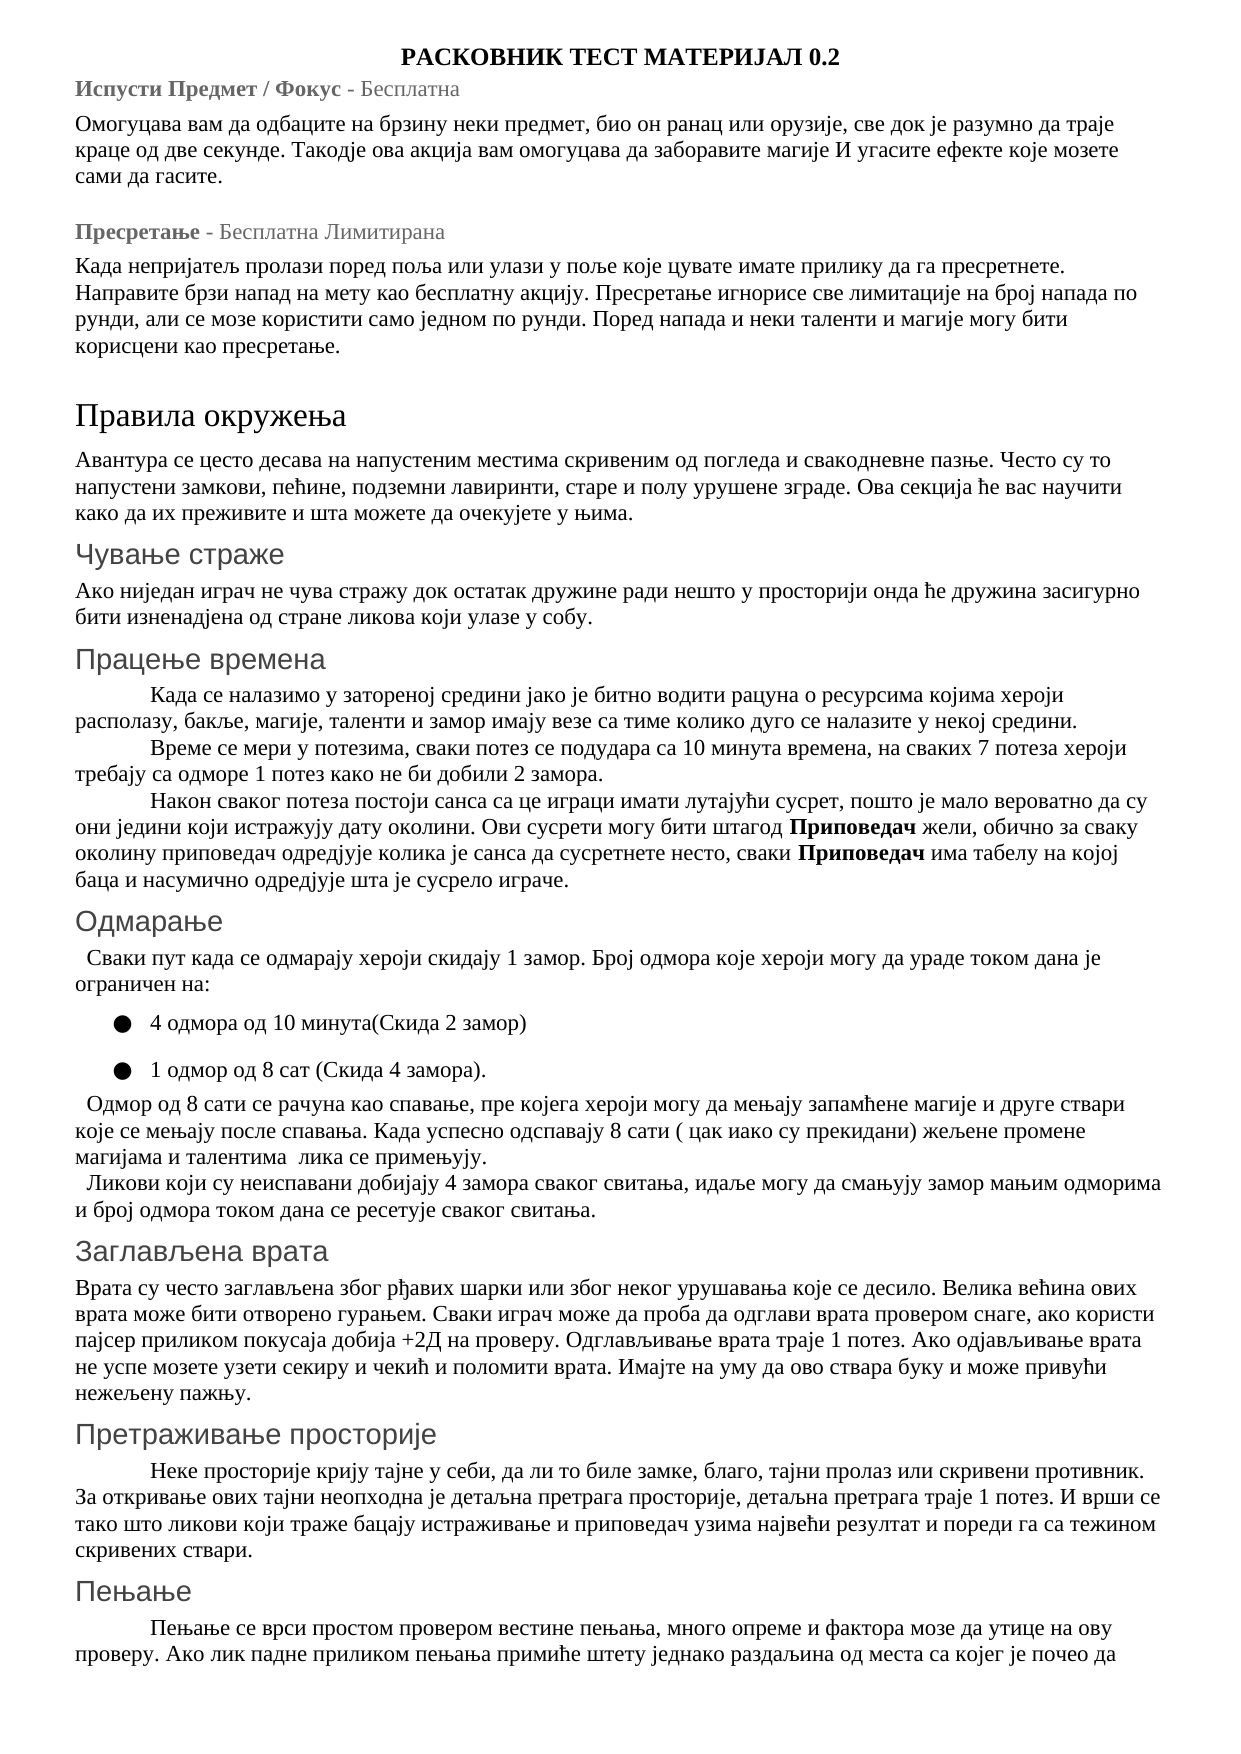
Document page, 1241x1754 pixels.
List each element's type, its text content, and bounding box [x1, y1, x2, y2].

text Врата су често заглављена због рђавих шарки или због неког урушавања које се десило. Велика већина ових врата може бити отворено гурањем. Сваки играч може да проба да одглави врата провером снаге, ако користи пајсер приликом покусаја добија +2Д на проверу. Одглављивање врата траје 1 потез. Ако одјављивање врата не успе мозете узети секиру и чекић и поломити врата. Имајте на уму да ово ствара буку и може привући нежељену пажњу. [75, 1274, 1166, 1405]
text Неке просторије крију тајне у себи, да ли то биле замке, благо, тајни пролаз или скривени противник. За откривање ових тајни неопходна је детаљна претрага просторије, детаљна претрага траје 1 потез. И врши се тако што ликови који траже бацају истраживање и приповедач узима највећи резултат и пореди га са тежином скривених ствари. [75, 1457, 1166, 1562]
text Када непријатељ пролази поред поља или улази у поље које цувате имате прилику да га пресретнете. Направите брзи напад на мету као бесплатну акцију. Пресретање игнорисе све лимитације на број напада по рунди, али се мозе користити само једном по рунди. Поред напада и неки таленти и магије могу бити корисцени као пресретање. [75, 253, 1166, 358]
subtitle Заглављена врата [75, 1234, 1166, 1268]
text Време се мери у потезима, сваки потез се подудара са 10 минута времена, на сваких 7 потеза хероји требају са одморе 1 потез како не би добили 2 замора. [75, 734, 1166, 787]
subtitle Правила окружења [75, 396, 1166, 434]
text Сваки пут када се одмарају хероји скидају 1 замор. Број одмора које хероји могу да ураде током дана је ограничен на: [75, 944, 1166, 996]
text Пењање се врси простом провером вестине пењања, много опреме и фактора мозе да утице на ову проверу. Ако лик падне приликом пењања примиће штету једнако раздаљина од места са којег је почео да [75, 1614, 1166, 1667]
subtitle Чување страже [75, 537, 1166, 571]
text Авантура се цесто десава на напустеним местима скривеним од погледа и свакодневне пазње. Често су то напустени замкови, пећине, подземни лавиринти, старе и полу урушене зграде. Ова секција ће вас научити како да их преживите и шта можете да очекујете у њима. [75, 446, 1166, 525]
text Ако ниједан играч не чува стражу док остатак дружине ради нешто у просторији онда ће дружина засигурно бити изненадјена од стране ликова који улазе у собу. [75, 577, 1166, 630]
subtitle Працење времена [75, 642, 1166, 675]
text Када се налазимо у затореној средини јако је битно водити рацуна о ресурсима којима хероји располазу, бакље, магије, таленти и замор имају везе са тиме колико дуго се налазите у некој средини. [75, 681, 1166, 734]
subtitle Претраживање просторије [75, 1417, 1166, 1451]
list 4 одмора од 10 минута(Скида 2 замор) [112, 996, 1166, 1043]
text Ликови који су неиспавани добијају 4 замора сваког свитања, идаље могу да смањују замор мањим одморима и број одмора током дана се ресетује сваког свитања. [75, 1169, 1166, 1222]
subtitle Пресретање - Бесплатна Лимитирана [75, 218, 1166, 244]
subtitle Пењање [75, 1574, 1166, 1608]
subtitle Испусти Предмет / Фокус - Бесплатна [75, 75, 1166, 101]
text Одмор од 8 сати се рачуна као спавање, пре којега хероји могу да мењају запамћене магије и друге ствари које се мењају после спавања. Када успесно одспавају 8 сати ( цак иако су прекидани) жељене промене магијама и талентима лика се примењују. [75, 1090, 1166, 1169]
text Након сваког потеза постоји санса са це играци имати лутајући сусрет, пошто је мало вероватно да су они једини који истражују дату околини. Ови сусрети могу бити штагод Приповедач жели, обично за сваку околину приповедач одредјује колика је санса да сусретнете несто, сваки Приповедач има табелу на којој баца и насумично одредјује шта је сусрело играче. [75, 787, 1166, 892]
text Омогуцава вам да одбаците на брзину неки предмет, био он ранац или орузије, све док је разумно да траје краце од две секунде. Такодје ова акција вам омогуцава да заборавите магије И угасите ефекте које мозете сами да гасите. [75, 110, 1166, 189]
subtitle Одмарање [75, 904, 1166, 938]
list 1 одмор од 8 сат (Скида 4 замора). [112, 1043, 1166, 1090]
